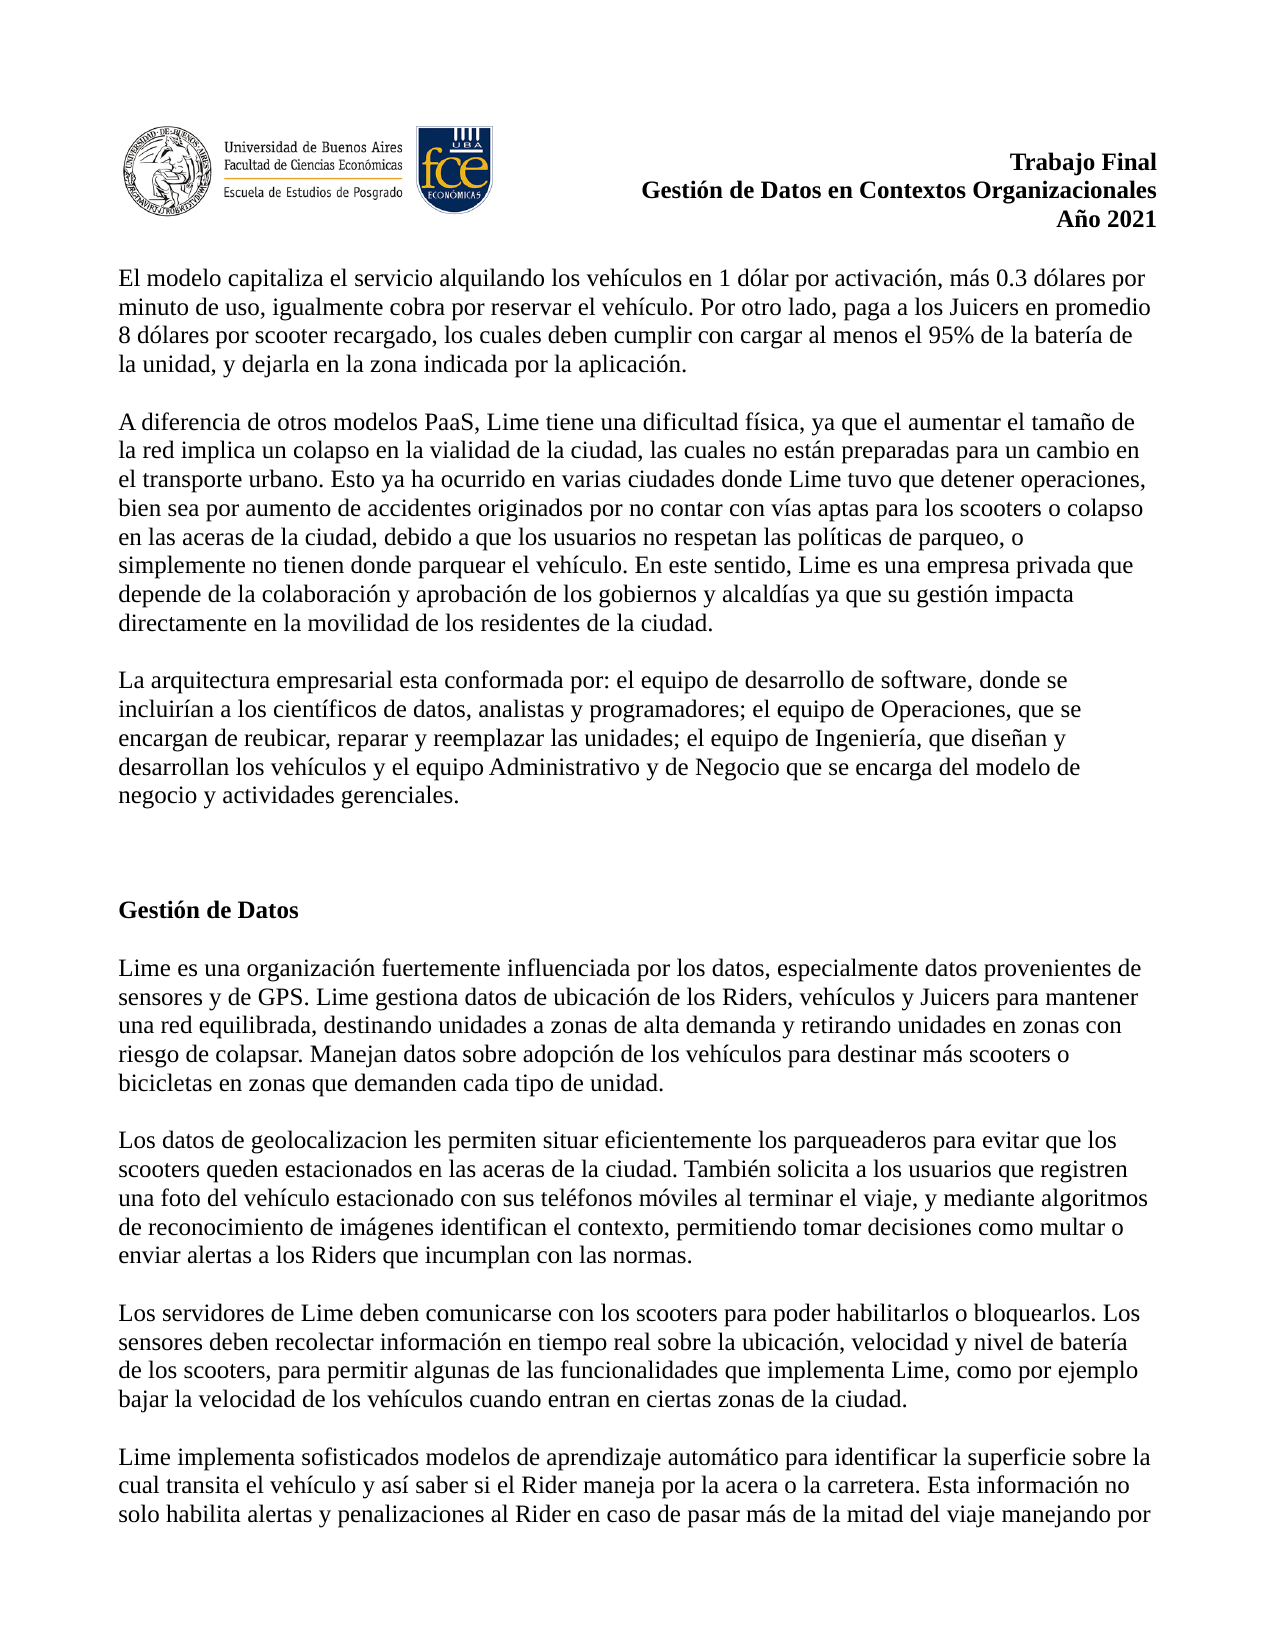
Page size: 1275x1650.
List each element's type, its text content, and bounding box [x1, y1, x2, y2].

picture [118, 118, 503, 222]
text Lime es una organización fuertemente influenciada por los datos, especialmente datos provenientes de sensores y de GPS. Lime gestiona datos de ubicación de los Riders, vehículos y Juicers para mantener una red equilibrada, destinando unidades a zonas de alta demanda y retirando unidades en zonas con riesgo de colapsar. Manejan datos sobre adopción de los vehículos para destinar más scooters o bicicletas en zonas que demanden cada tipo de unidad. [118, 953, 1157, 1097]
text Lime implementa sofisticados modelos de aprendizaje automático para identificar la superficie sobre la cual transita el vehículo y así saber si el Rider maneja por la acera o la carretera. Esta información no solo habilita alertas y penalizaciones al Rider en caso de pasar más de la mitad del viaje manejando por [118, 1442, 1157, 1528]
text A diferencia de otros modelos PaaS, Lime tiene una dificultad física, ya que el aumentar el tamaño de la red implica un colapso en la vialidad de la ciudad, las cuales no están preparadas para un cambio en el transporte urbano. Esto ya ha ocurrido en varias ciudades donde Lime tuvo que detener operaciones, bien sea por aumento de accidentes originados por no contar con vías aptas para los scooters o colapso en las aceras de la ciudad, debido a que los usuarios no respetan las políticas de parqueo, o simplemente no tienen donde parquear el vehículo. En este sentido, Lime es una empresa privada que depende de la colaboración y aprobación de los gobiernos y alcaldías ya que su gestión impacta directamente en la movilidad de los residentes de la ciudad. [118, 407, 1157, 637]
text La arquitectura empresarial esta conformada por: el equipo de desarrollo de software, donde se incluirían a los científicos de datos, analistas y programadores; el equipo de Operaciones, que se encargan de reubicar, reparar y reemplazar las unidades; el equipo de Ingeniería, que diseñan y desarrollan los vehículos y el equipo Administrativo y de Negocio que se encarga del modelo de negocio y actividades gerenciales. [118, 666, 1157, 809]
text El modelo capitaliza el servicio alquilando los vehículos en 1 dólar por activación, más 0.3 dólares por minuto de uso, igualmente cobra por reservar el vehículo. Por otro lado, paga a los Juicers en promedio 8 dólares por scooter recargado, los cuales deben cumplir con cargar al menos el 95% de la batería de la unidad, y dejarla en la zona indicada por la aplicación. [118, 263, 1157, 378]
text Gestión de Datos [118, 896, 1157, 924]
text Los servidores de Lime deben comunicarse con los scooters para poder habilitarlos o bloquearlos. Los sensores deben recolectar información en tiempo real sobre la ubicación, velocidad y nivel de batería de los scooters, para permitir algunas de las funcionalidades que implementa Lime, como por ejemplo bajar la velocidad de los vehículos cuando entran en ciertas zonas de la ciudad. [118, 1298, 1157, 1413]
text Los datos de geolocalizacion les permiten situar eficientemente los parqueaderos para evitar que los scooters queden estacionados en las aceras de la ciudad. También solicita a los usuarios que registren una foto del vehículo estacionado con sus teléfonos móviles al terminar el viaje, y mediante algoritmos de reconocimiento de imágenes identifican el contexto, permitiendo tomar decisiones como multar o enviar alertas a los Riders que incumplan con las normas. [118, 1126, 1157, 1269]
